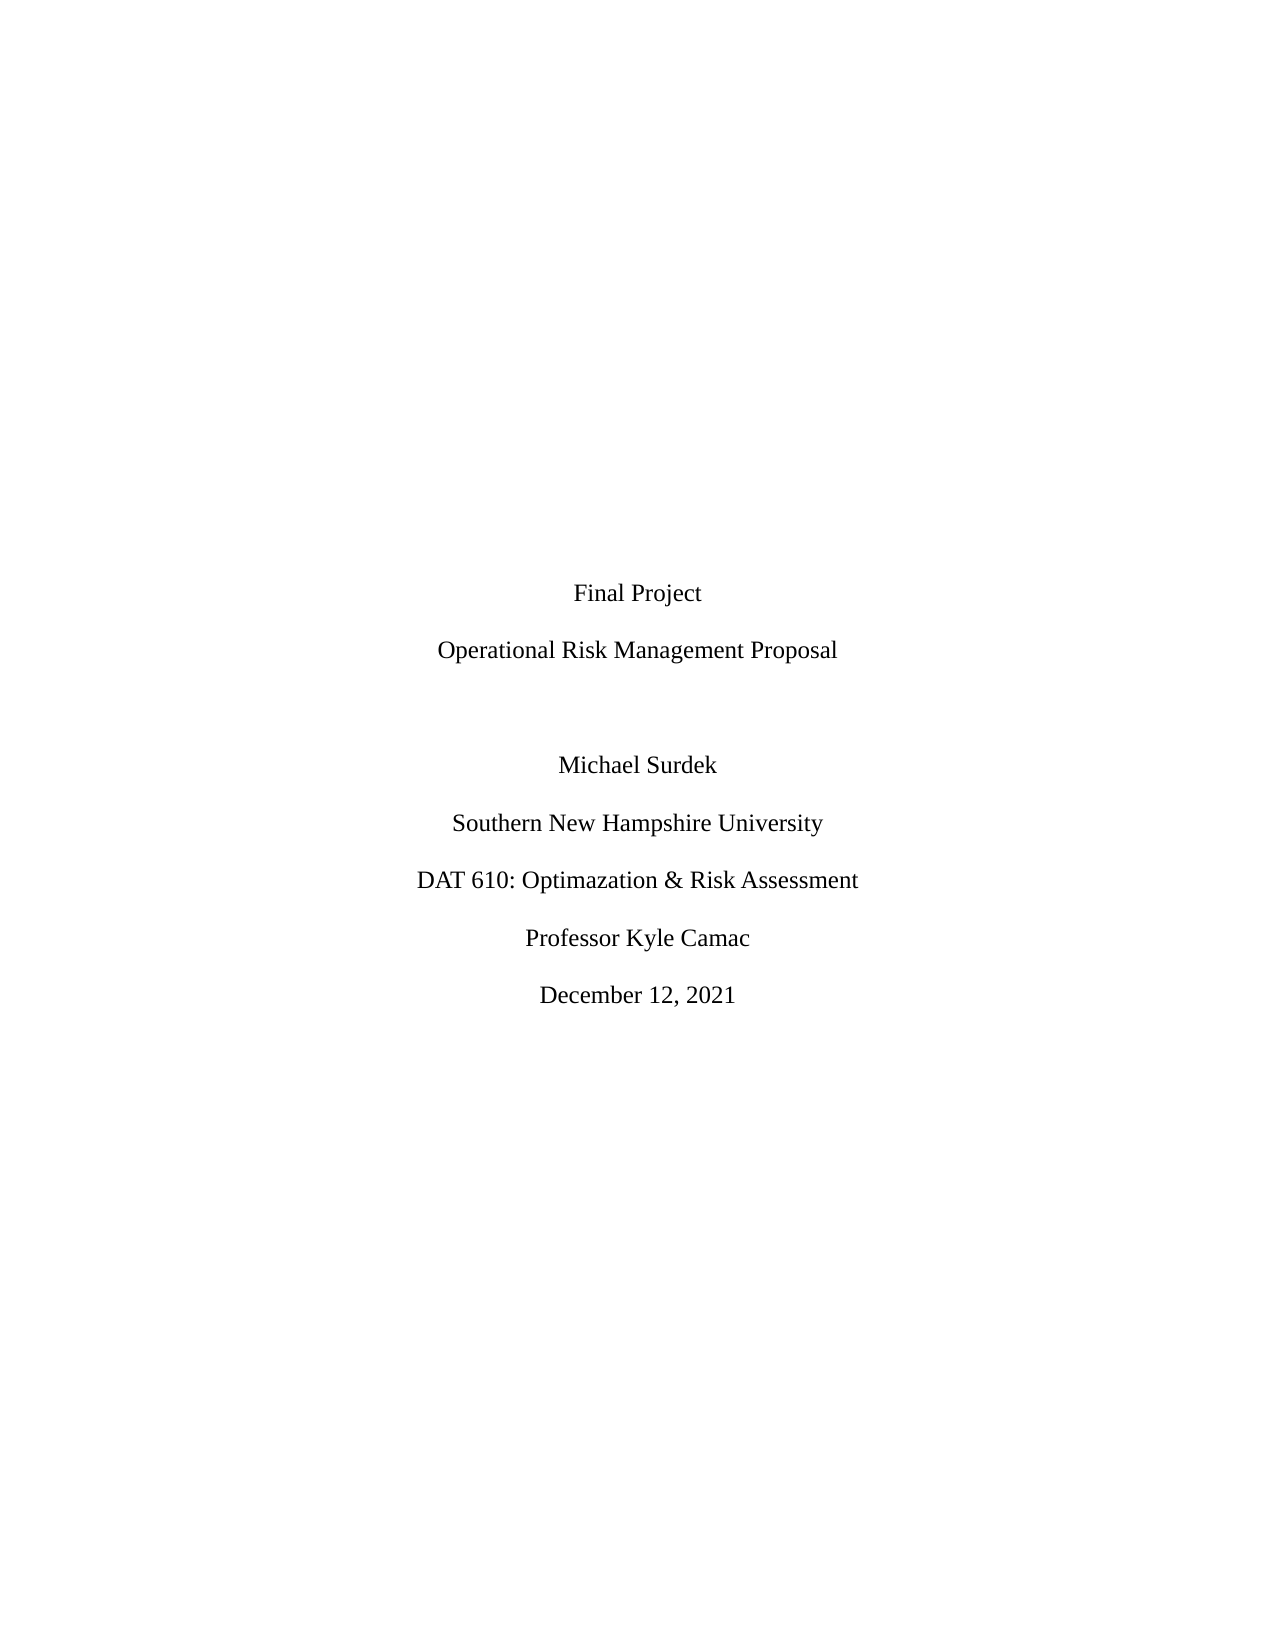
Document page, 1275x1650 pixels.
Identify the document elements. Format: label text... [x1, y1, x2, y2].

text December 12, 2021 [118, 981, 1157, 1009]
text Michael Surdek [118, 751, 1157, 779]
subtitle Final Project [118, 578, 1157, 607]
subtitle Operational Risk Management Proposal [118, 636, 1157, 664]
text DAT 610: Optimazation & Risk Assessment [118, 866, 1157, 894]
text Professor Kyle Camac [118, 923, 1157, 952]
text Southern New Hampshire University [118, 808, 1157, 837]
